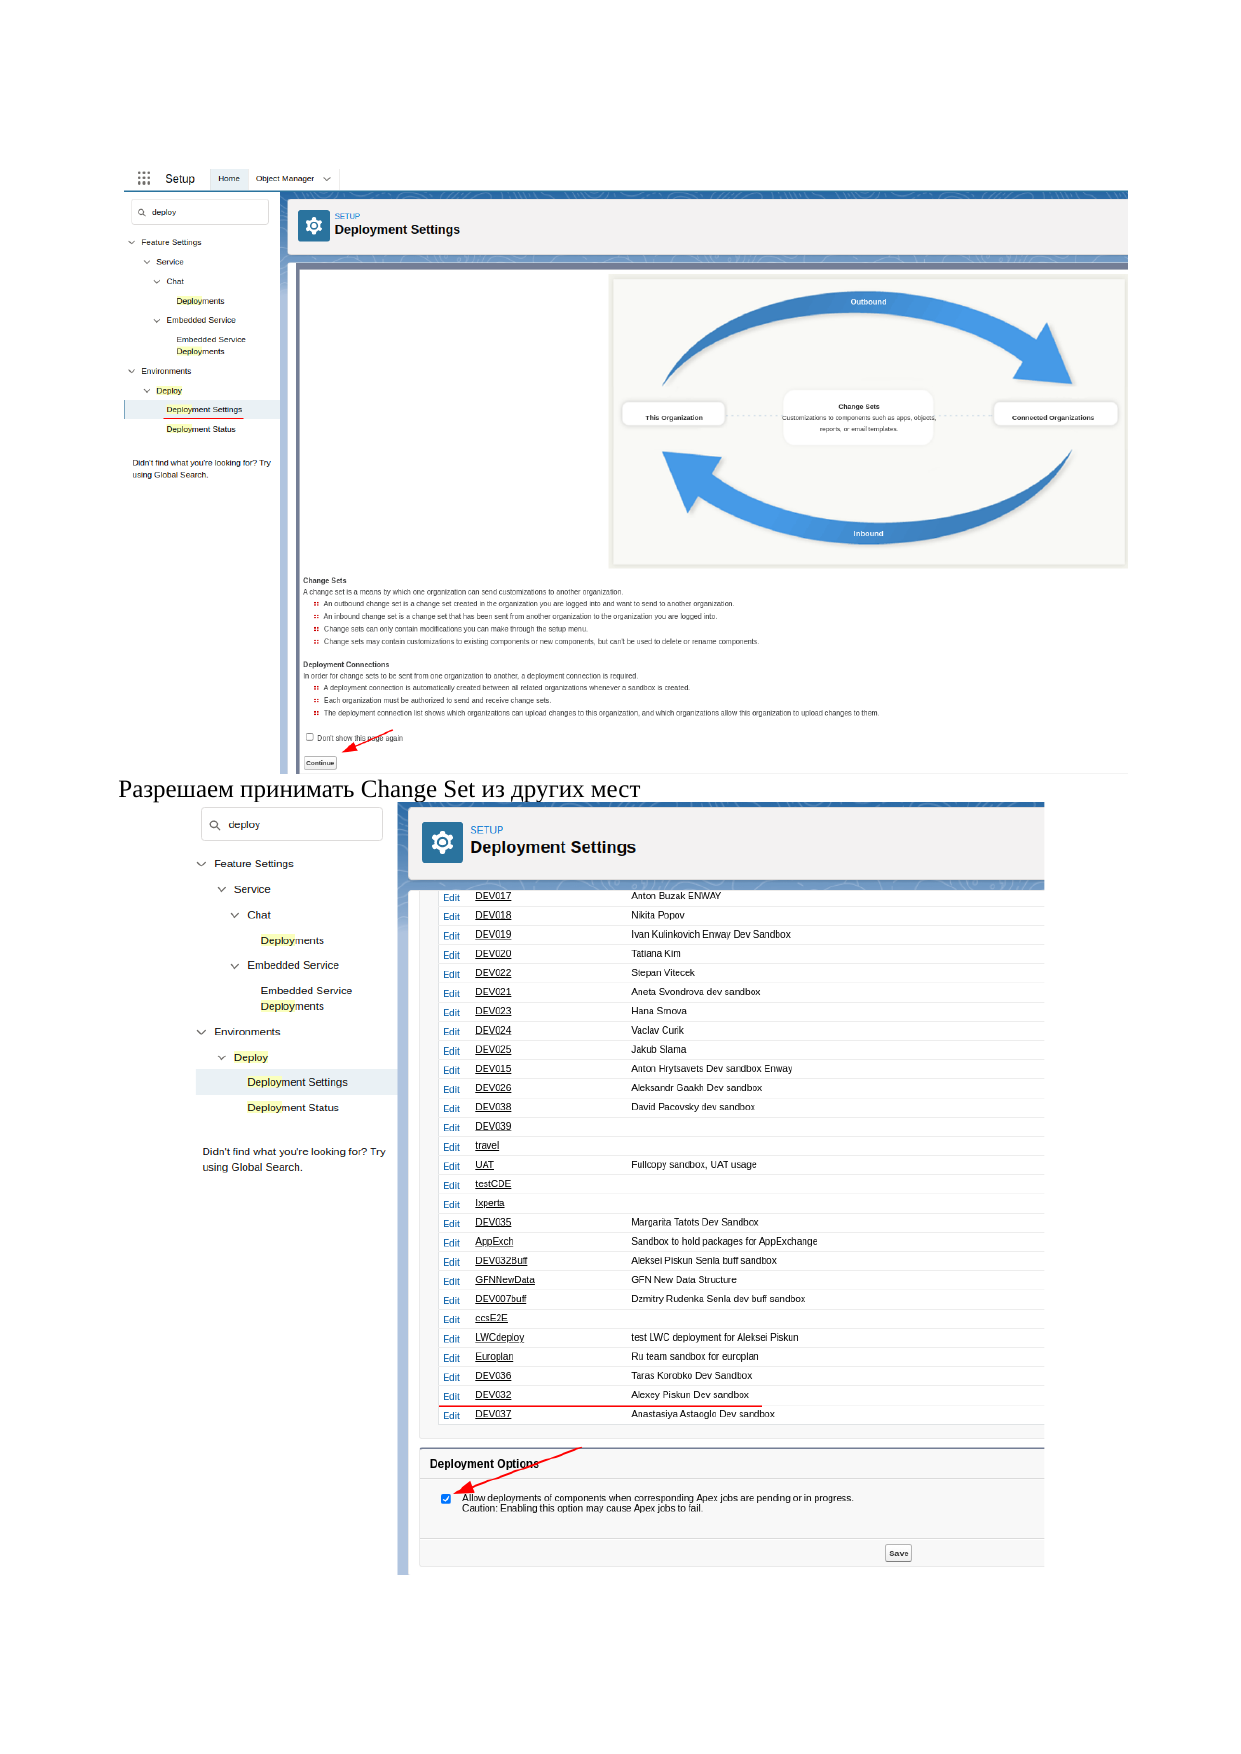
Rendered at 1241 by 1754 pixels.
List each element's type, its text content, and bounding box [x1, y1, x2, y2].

picture [124, 169, 1128, 774]
picture [195, 802, 1045, 1575]
text Разрешаем принимать Change Set из других мест [118, 147, 1122, 803]
